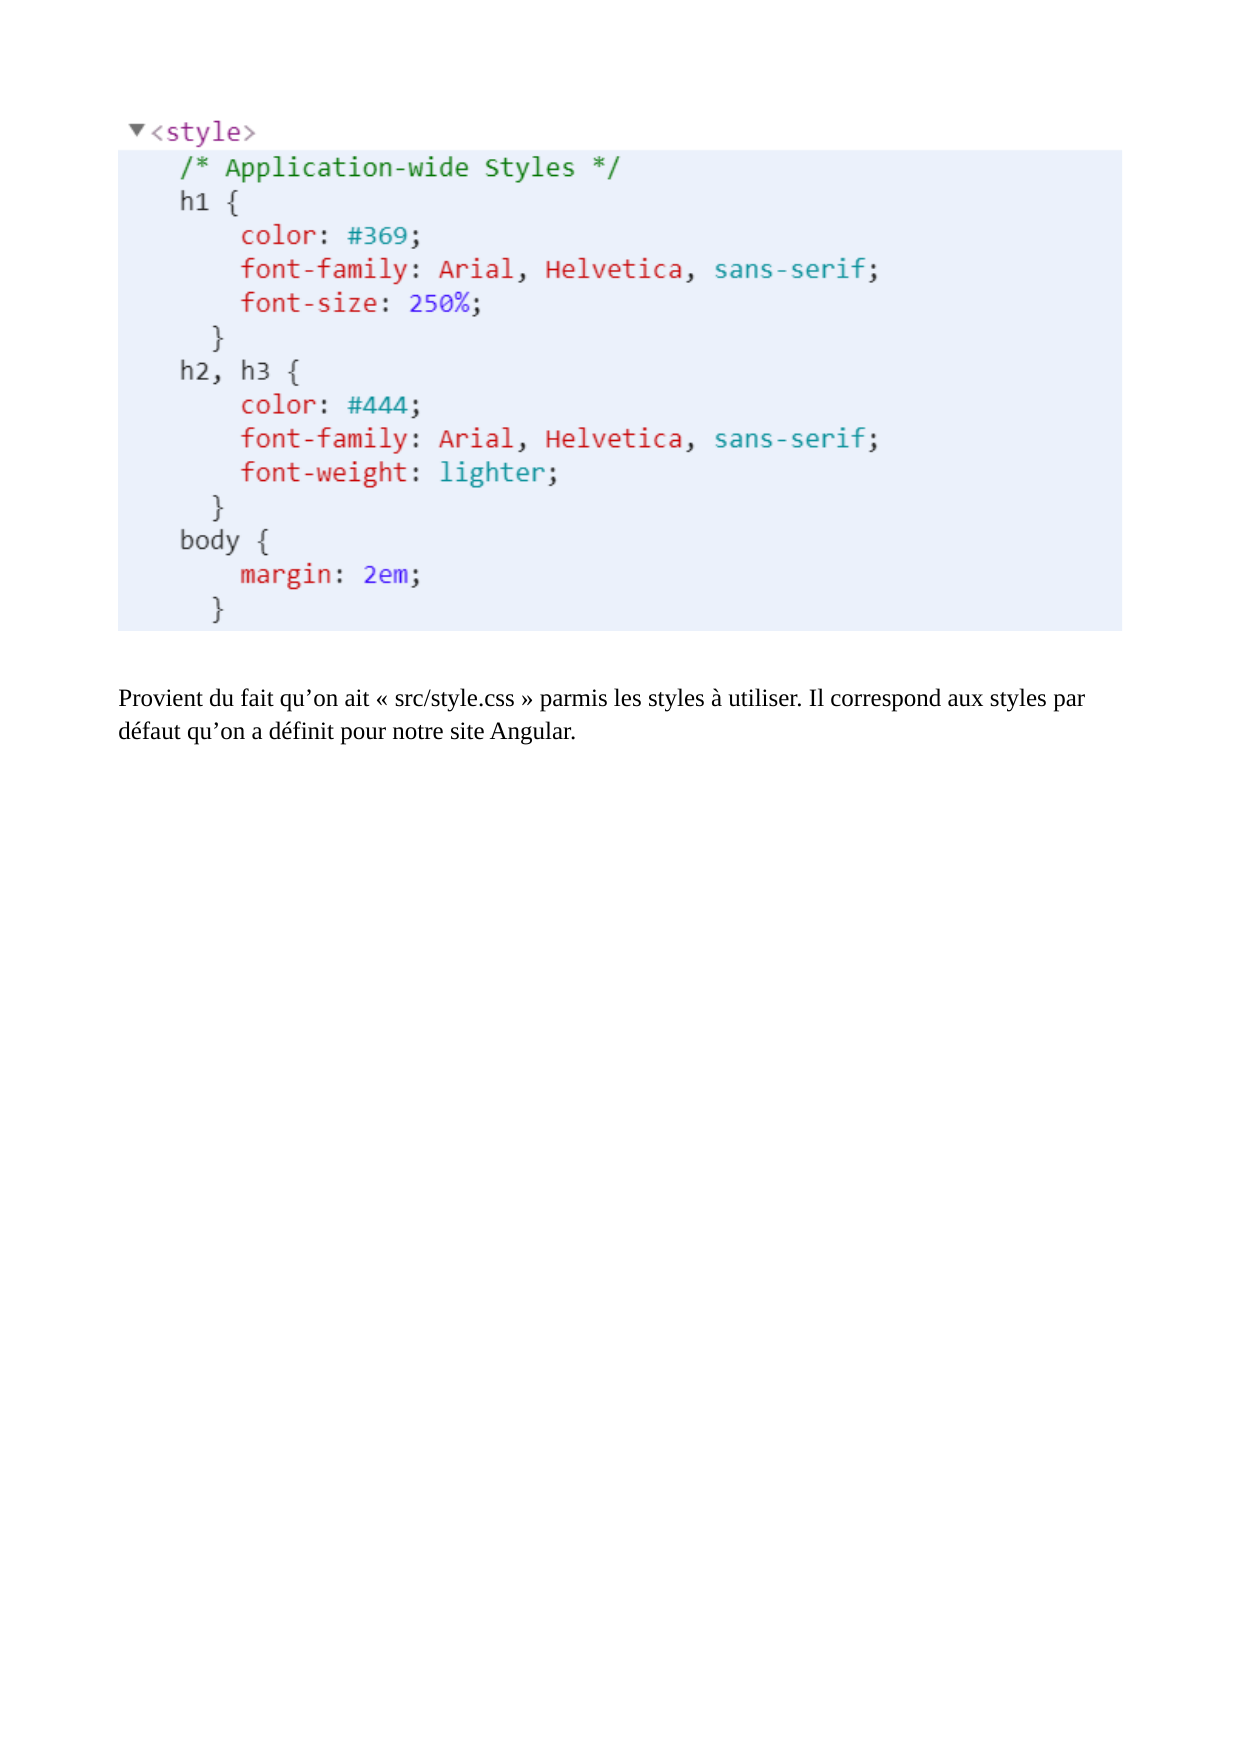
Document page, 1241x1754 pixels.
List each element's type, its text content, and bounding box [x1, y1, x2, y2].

text Provient du fait qu’on ait « src/style.css » parmis les styles à utiliser. Il correspond aux styles par défaut qu’on a définit pour notre site Angular. [118, 683, 1122, 744]
picture [118, 118, 1123, 631]
